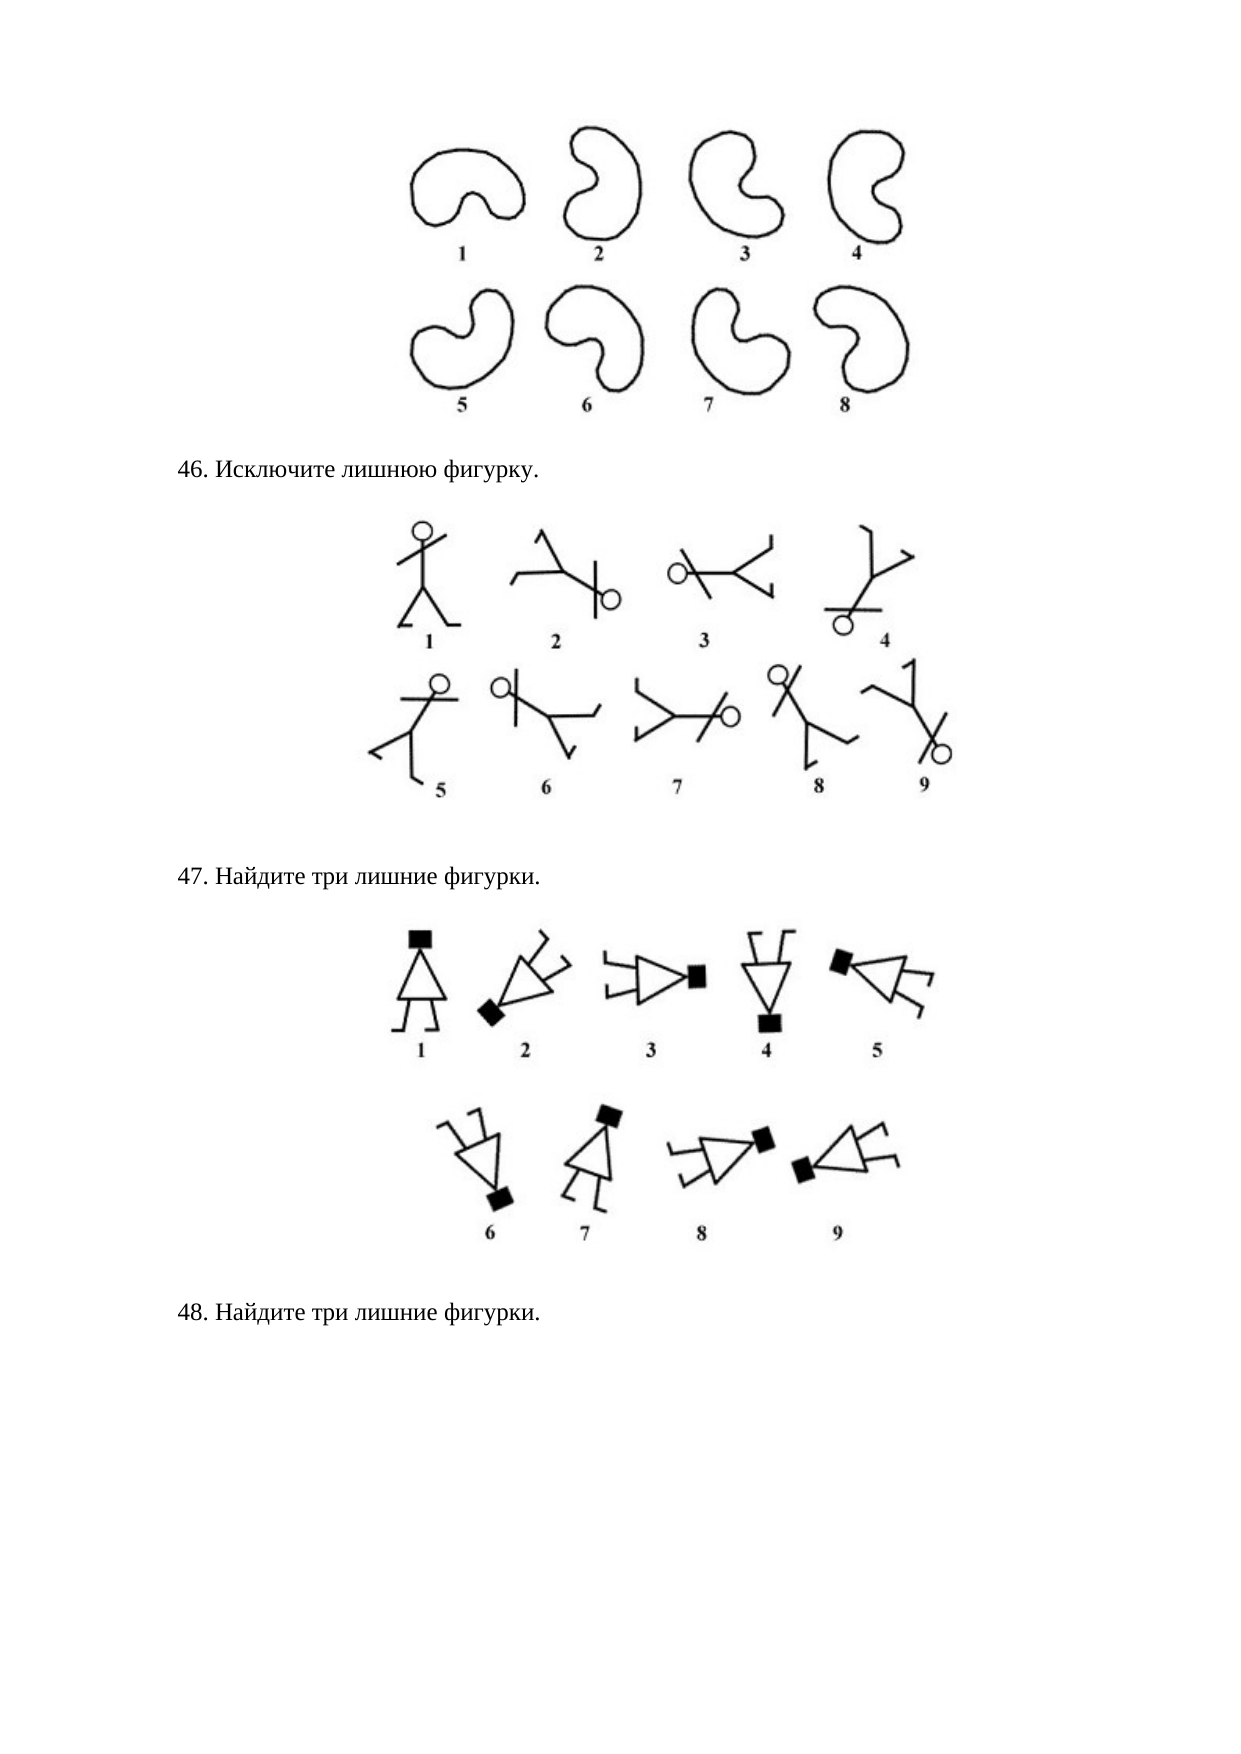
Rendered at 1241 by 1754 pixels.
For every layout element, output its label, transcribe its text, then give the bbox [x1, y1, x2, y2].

text 48. Найдите три лишние фигурки. [177, 1297, 1152, 1326]
picture [376, 918, 953, 1269]
picture [393, 118, 936, 425]
picture [344, 511, 985, 832]
text 47. Найдите три лишние фигурки. [177, 861, 1152, 889]
text 46. Исключите лишнюю фигурку. [177, 454, 1152, 483]
